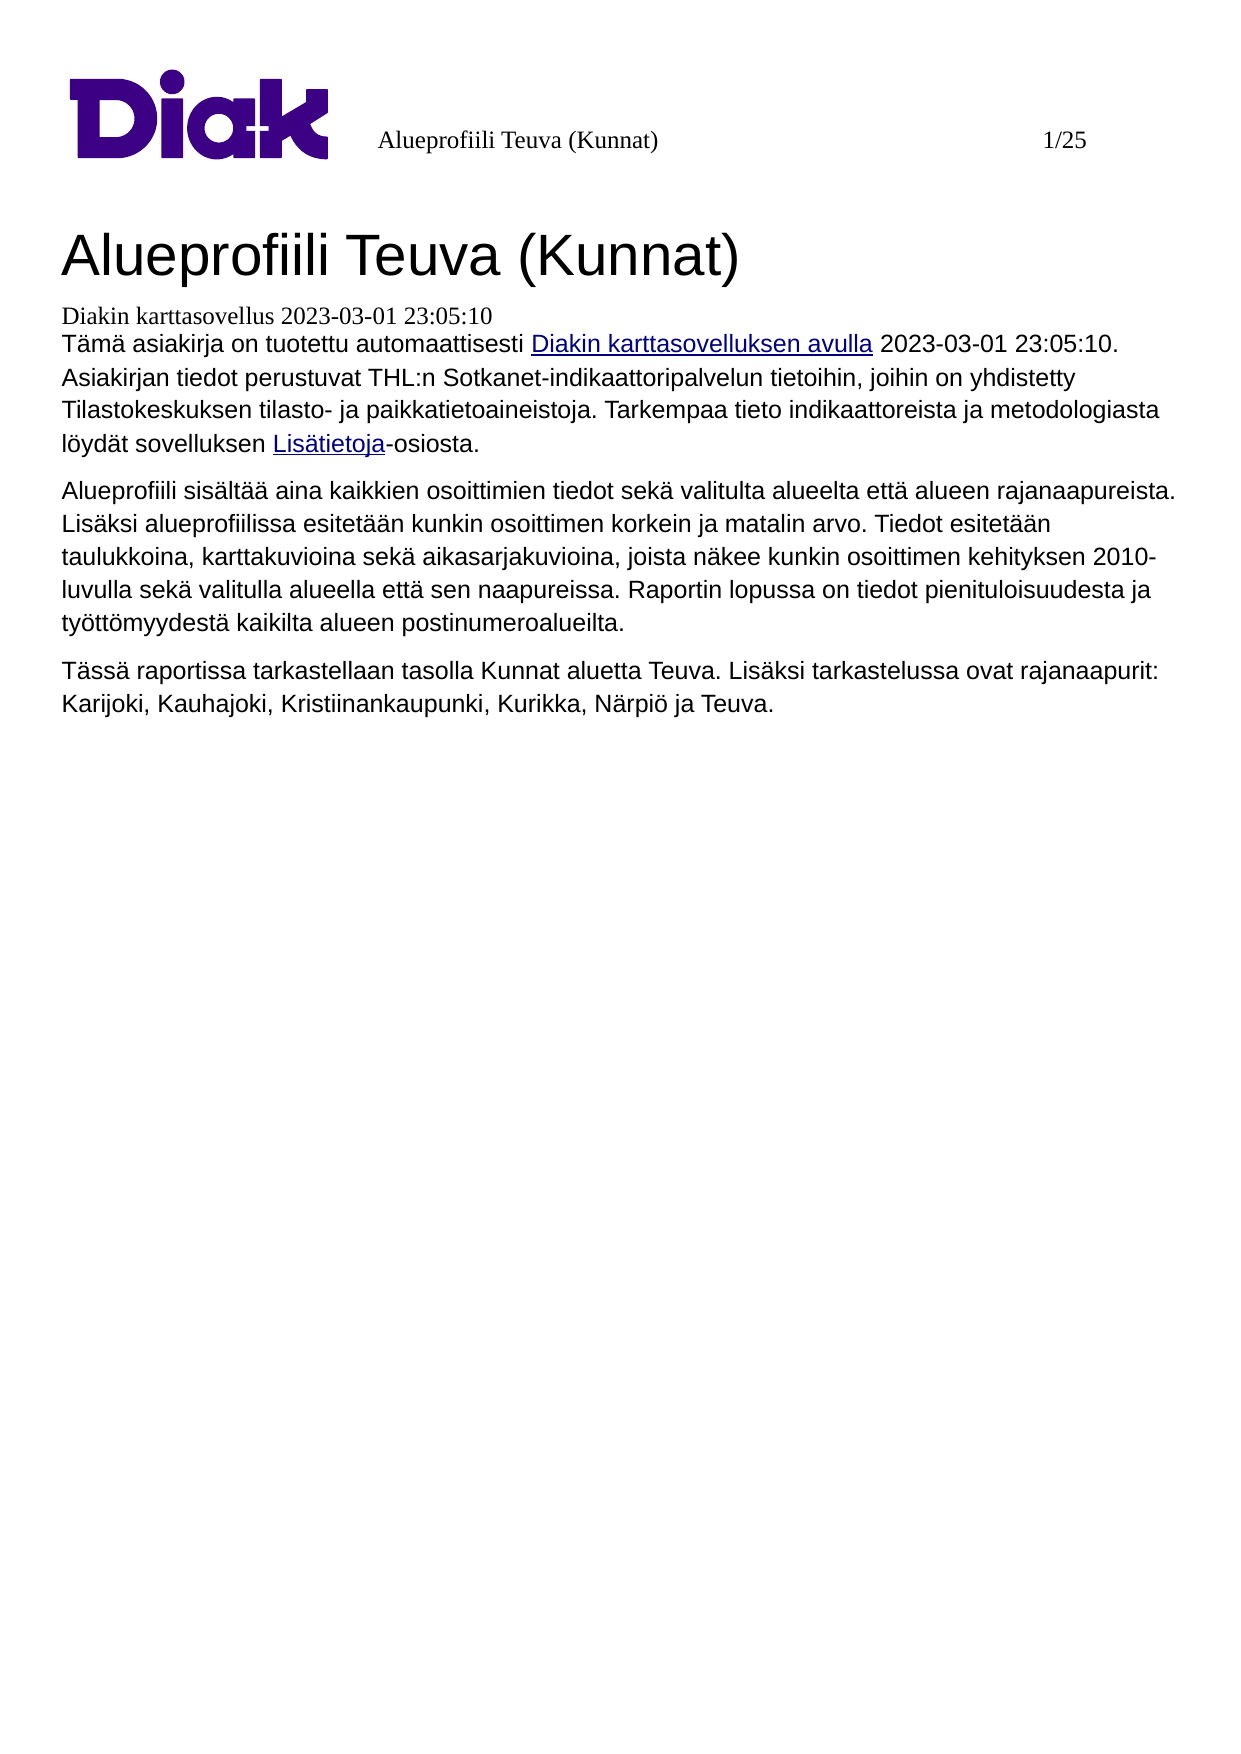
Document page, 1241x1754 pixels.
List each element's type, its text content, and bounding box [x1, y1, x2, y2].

text Tämä asiakirja on tuotettu automaattisesti Diakin karttasovelluksen avulla 2023-03-01 23:05:10. Asiakirjan tiedot perustuvat THL:n Sotkanet-indikaattoripalvelun tietoihin, joihin on yhdistetty Tilastokeskuksen tilasto- ja paikkatietoaineistoja. Tarkempaa tieto indikaattoreista ja metodologiasta löydät sovelluksen Lisätietoja-osiosta. [61, 329, 1179, 457]
text Tässä raportissa tarkastellaan tasolla Kunnat aluetta Teuva. Lisäksi tarkastelussa ovat rajanaapurit: Karijoki, Kauhajoki, Kristiinankaupunki, Kurikka, Närpiö ja Teuva. [61, 656, 1179, 718]
text Alueprofiili sisältää aina kaikkien osoittimien tiedot sekä valitulta alueelta että alueen rajanaapureista. Lisäksi alueprofiilissa esitetään kunkin osoittimen korkein ja matalin arvo. Tiedot esitetään taulukkoina, karttakuvioina sekä aikasarjakuvioina, joista näkee kunkin osoittimen kehityksen 2010-luvulla sekä valitulla alueella että sen naapureissa. Raportin lopussa on tiedot pienituloisuudesta ja työttömyydestä kaikilta alueen postinumeroalueilta. [61, 476, 1179, 637]
text Diakin karttasovellus 2023-03-01 23:05:10 [61, 301, 1179, 329]
title Alueprofiili Teuva (Kunnat) [61, 221, 1179, 288]
